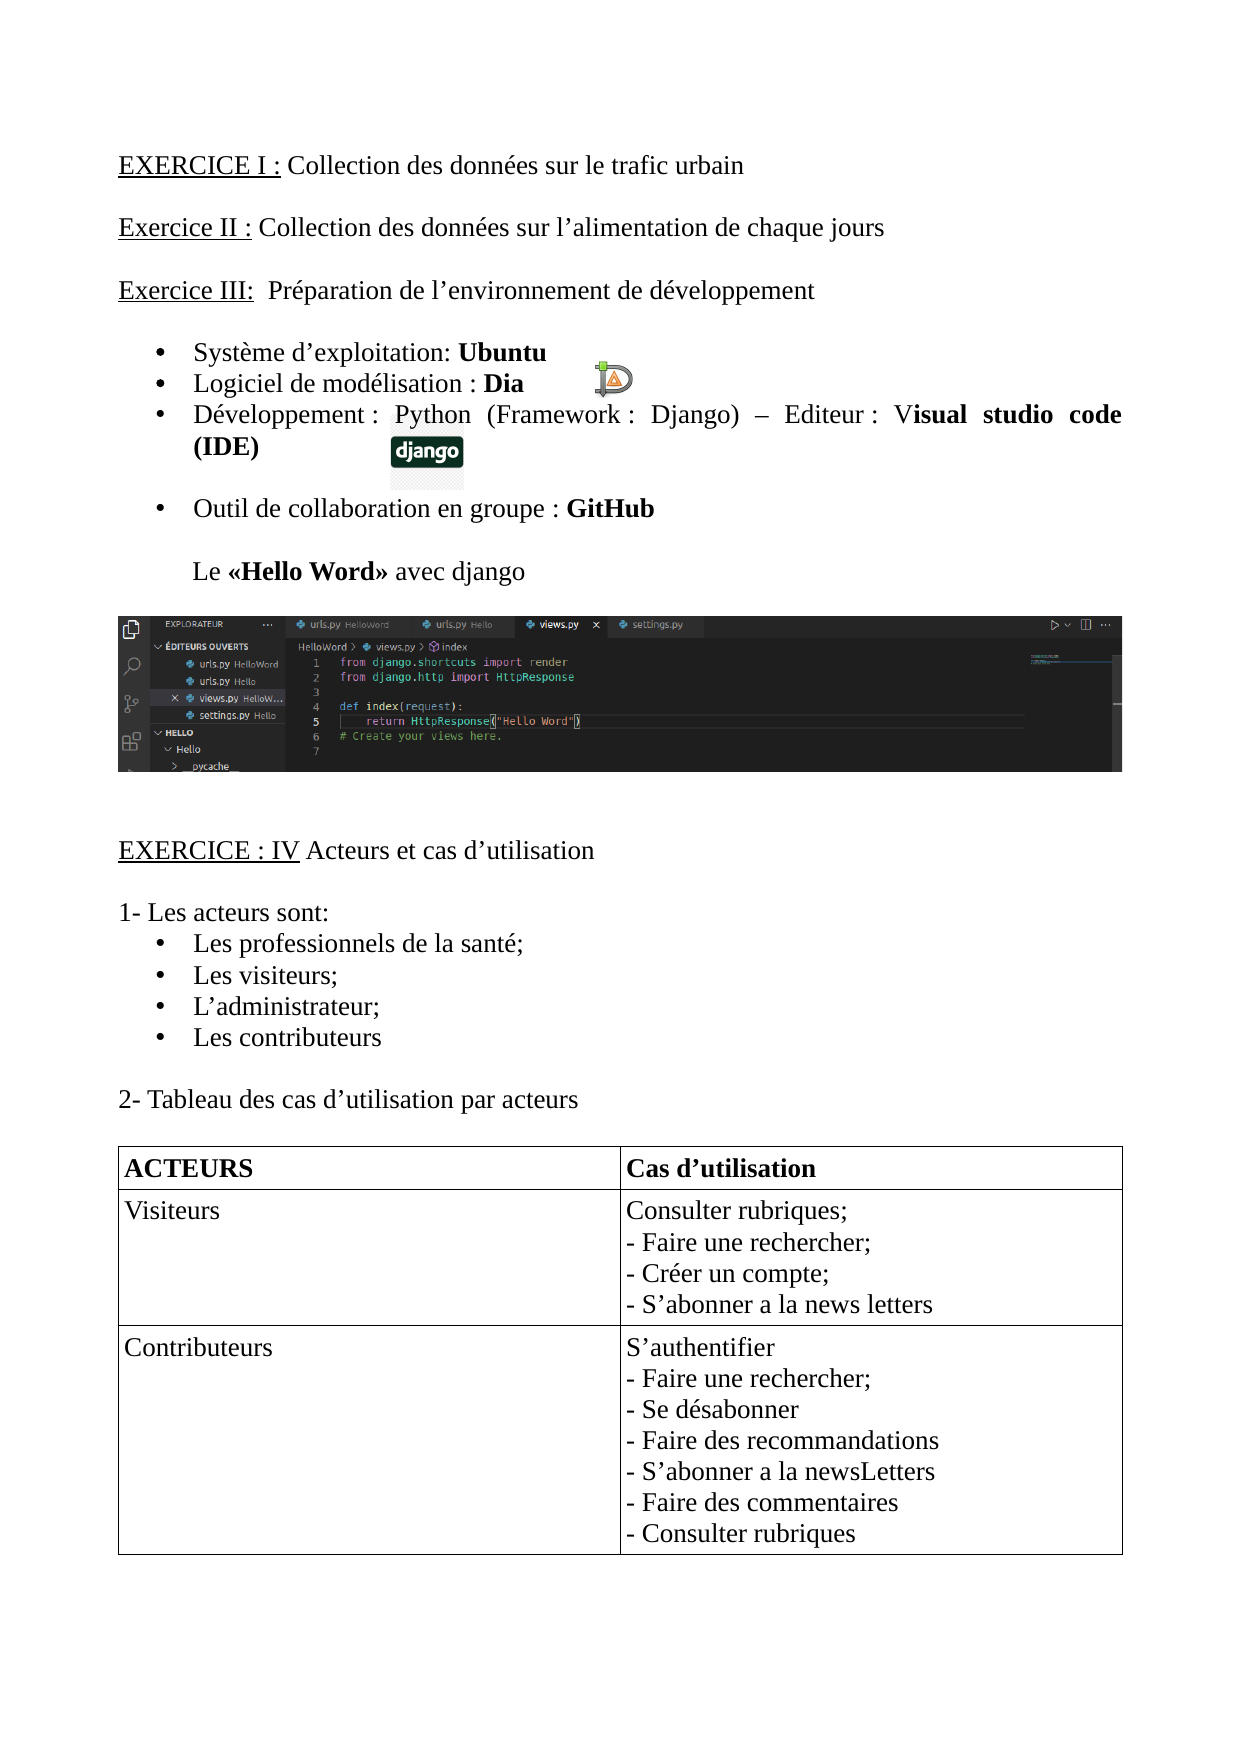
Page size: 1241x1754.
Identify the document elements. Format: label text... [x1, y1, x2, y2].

list [633, 367, 1122, 399]
picture [118, 616, 1123, 772]
text EXERCICE : IV Acteurs et cas d’utilisation [118, 834, 1122, 865]
table_cell Visiteurs [119, 1190, 620, 1325]
list Outil de collaboration en groupe : GitHub [156, 492, 1122, 523]
picture [593, 359, 633, 399]
table_header ACTEURS [119, 1147, 620, 1189]
list Développement : Python (Framework : Django) – Editeur : Visual studio code (IDE) [156, 399, 1122, 461]
list Les professionnels de la santé; [156, 927, 1122, 959]
table_cell S’authentifier - Faire une rechercher; - Se désabonner - Faire des recommandations - S’abonner a la newsLetters - Faire des commentaires - Consulter rubriques [621, 1326, 1122, 1554]
list L’administrateur; [156, 990, 1122, 1021]
text Le «Hello Word» avec django [118, 554, 1122, 586]
picture [447, 414, 454, 422]
text EXERCICE I : Collection des données sur le trafic urbain [118, 149, 1122, 180]
text 1- Les acteurs sont: [118, 865, 1122, 927]
picture [390, 414, 464, 490]
list Les visiteurs; [156, 959, 1122, 990]
text 2- Tableau des cas d’utilisation par acteurs [118, 1084, 1122, 1115]
text Exercice II : Collection des données sur l’alimentation de chaque jours [118, 212, 1122, 243]
text Exercice III: Préparation de l’environnement de développement [118, 274, 1122, 305]
table_header Cas d’utilisation [621, 1147, 1122, 1189]
list Les contributeurs [156, 1021, 1122, 1052]
list Système d’exploitation: Ubuntu [156, 336, 1122, 367]
table_cell Consulter rubriques; - Faire une rechercher; - Créer un compte; - S’abonner a la news letters [621, 1190, 1122, 1325]
table_cell Contributeurs [119, 1326, 620, 1554]
list Logiciel de modélisation : Dia [156, 367, 593, 399]
